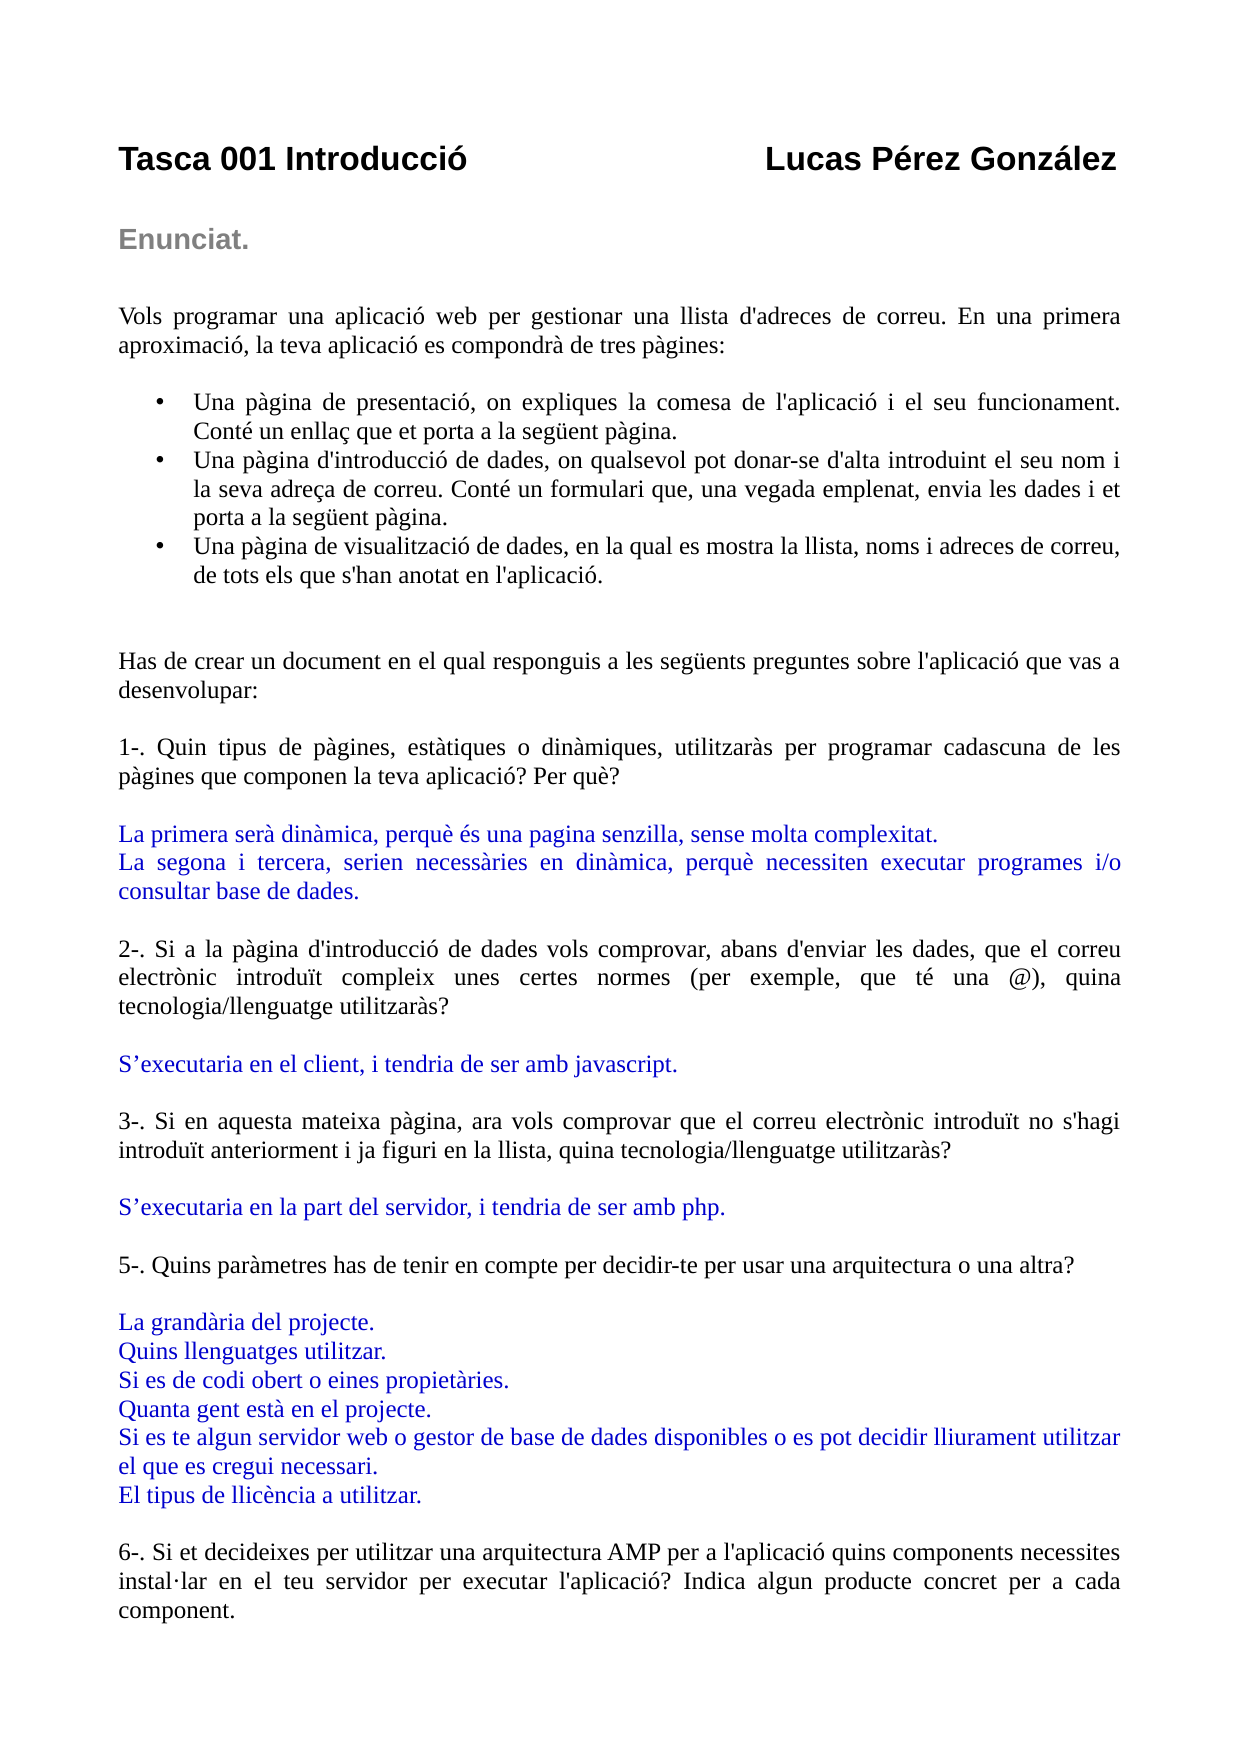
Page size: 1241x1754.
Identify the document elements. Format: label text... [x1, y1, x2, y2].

text S’executaria en la part del servidor, i tendria de ser amb php. [118, 1192, 1122, 1221]
text S’executaria en el client, i tendria de ser amb javascript. [118, 1049, 1122, 1077]
text 2-. Si a la pàgina d'introducció de dades vols comprovar, abans d'enviar les dades, que el correu electrònic introduït compleix unes certes normes (per exemple, que té una @), quina tecnologia/llenguatge utilitzaràs? [118, 905, 1122, 1020]
text Si es te algun servidor web o gestor de base de dades disponibles o es pot decidir lliurament utilitzar el que es cregui necessari. [118, 1422, 1122, 1480]
list Una pàgina de visualització de dades, en la qual es mostra la llista, noms i adreces de correu, de tots els que s'han anotat en l'aplicació. [156, 531, 1122, 589]
text El tipus de llicència a utilitzar. [118, 1480, 1122, 1509]
text 5-. Quins paràmetres has de tenir en compte per decidir-te per usar una arquitectura o una altra? [118, 1221, 1122, 1279]
text Vols programar una aplicació web per gestionar una llista d'adreces de correu. En una primera aproximació, la teva aplicació es compondrà de tres pàgines: [118, 301, 1122, 359]
text 3-. Si en aquesta mateixa pàgina, ara vols comprovar que el correu electrònic introduït no s'hagi introduït anteriorment i ja figuri en la llista, quina tecnologia/llenguatge utilitzaràs? [118, 1077, 1122, 1164]
text Has de crear un document en el qual responguis a les següents preguntes sobre l'aplicació que vas a desenvolupar: [118, 646, 1122, 732]
list Una pàgina d'introducció de dades, on qualsevol pot donar-se d'alta introduint el seu nom i la seva adreça de correu. Conté un formulari que, una vegada emplenat, envia les dades i et porta a la següent pàgina. [156, 445, 1122, 531]
text Quins llenguatges utilitzar. [118, 1336, 1122, 1365]
text Quanta gent està en el projecte. [118, 1394, 1122, 1422]
text La primera serà dinàmica, perquè és una pagina senzilla, sense molta complexitat. [118, 819, 1122, 847]
text 6-. Si et decideixes per utilitzar una arquitectura AMP per a l'aplicació quins components necessites instal·lar en el teu servidor per executar l'aplicació? Indica algun producte concret per a cada component. [118, 1509, 1122, 1624]
list Una pàgina de presentació, on expliques la comesa de l'aplicació i el seu funcionament. Conté un enllaç que et porta a la següent pàgina. [156, 387, 1122, 445]
subtitle Enunciat. [118, 222, 1122, 289]
text La segona i tercera, serien necessàries en dinàmica, perquè necessiten executar programes i/o consultar base de dades. [118, 847, 1122, 905]
text Si es de codi obert o eines propietàries. [118, 1365, 1122, 1394]
text 1-. Quin tipus de pàgines, estàtiques o dinàmiques, utilitzaràs per programar cadascuna de les pàgines que componen la teva aplicació? Per què? [118, 732, 1122, 790]
text La grandària del projecte. [118, 1307, 1122, 1336]
